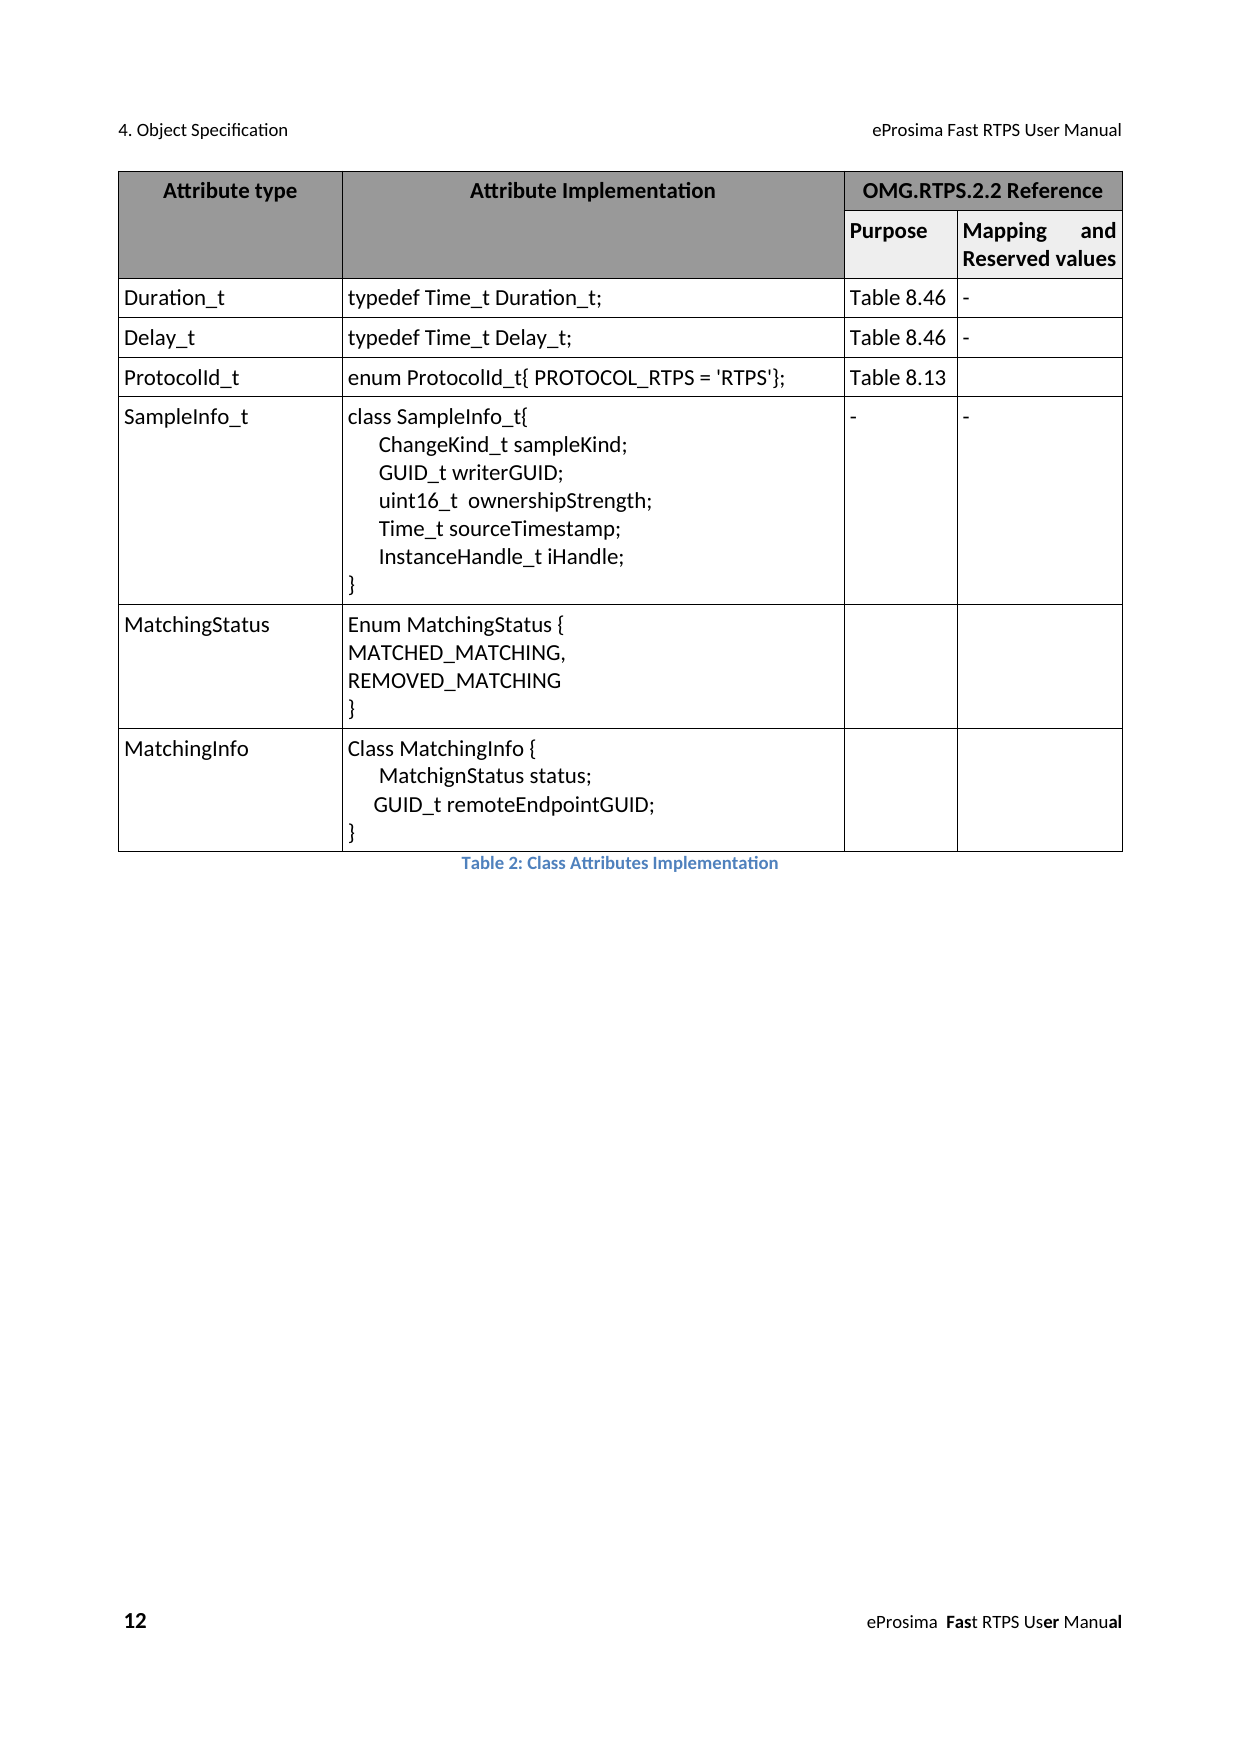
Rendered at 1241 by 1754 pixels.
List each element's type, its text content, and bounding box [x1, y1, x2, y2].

table_cell [845, 729, 957, 851]
table_cell Table 8.13 [845, 358, 957, 396]
table_cell [958, 605, 1122, 728]
table_cell enum ProtocolId_t{ PROTOCOL_RTPS = 'RTPS'}; [343, 358, 844, 396]
table_cell Table 8.46 [845, 279, 957, 317]
table_cell class SampleInfo_t{ ChangeKind_t sampleKind; GUID_t writerGUID; uint16_t ownershipStrength; Time_t sourceTimestamp; InstanceHandle_t iHandle; } [343, 397, 844, 604]
table_cell typedef Time_t Delay_t; [343, 318, 844, 357]
table_cell [845, 605, 957, 728]
table_header Attribute Implementation [343, 172, 844, 278]
table_cell Delay_t [119, 318, 342, 357]
table_cell SampleInfo_t [119, 397, 342, 604]
table_cell [958, 729, 1122, 851]
table_cell - [845, 397, 957, 604]
table_cell Class MatchingInfo { MatchignStatus status; GUID_t remoteEndpointGUID; } [343, 729, 844, 851]
table_cell [958, 358, 1122, 396]
table_cell Mapping and Reserved values [958, 211, 1122, 278]
table_header OMG.RTPS.2.2 Reference [845, 172, 1122, 210]
table_header Attribute type [119, 172, 342, 278]
table_cell typedef Time_t Duration_t; [343, 279, 844, 317]
table_cell Purpose [845, 211, 957, 278]
table_cell - [958, 397, 1122, 604]
table_cell MatchingStatus [119, 605, 342, 728]
table_cell Duration_t [119, 279, 342, 317]
table_cell ProtocolId_t [119, 358, 342, 396]
table_cell Enum MatchingStatus { MATCHED_MATCHING, REMOVED_MATCHING } [343, 605, 844, 728]
table_cell - [958, 318, 1122, 357]
table_cell MatchingInfo [119, 729, 342, 851]
table_cell Table 8.46 [845, 318, 957, 357]
text Table 2: Class Attributes Implementation [118, 852, 1122, 874]
table_cell - [958, 279, 1122, 317]
